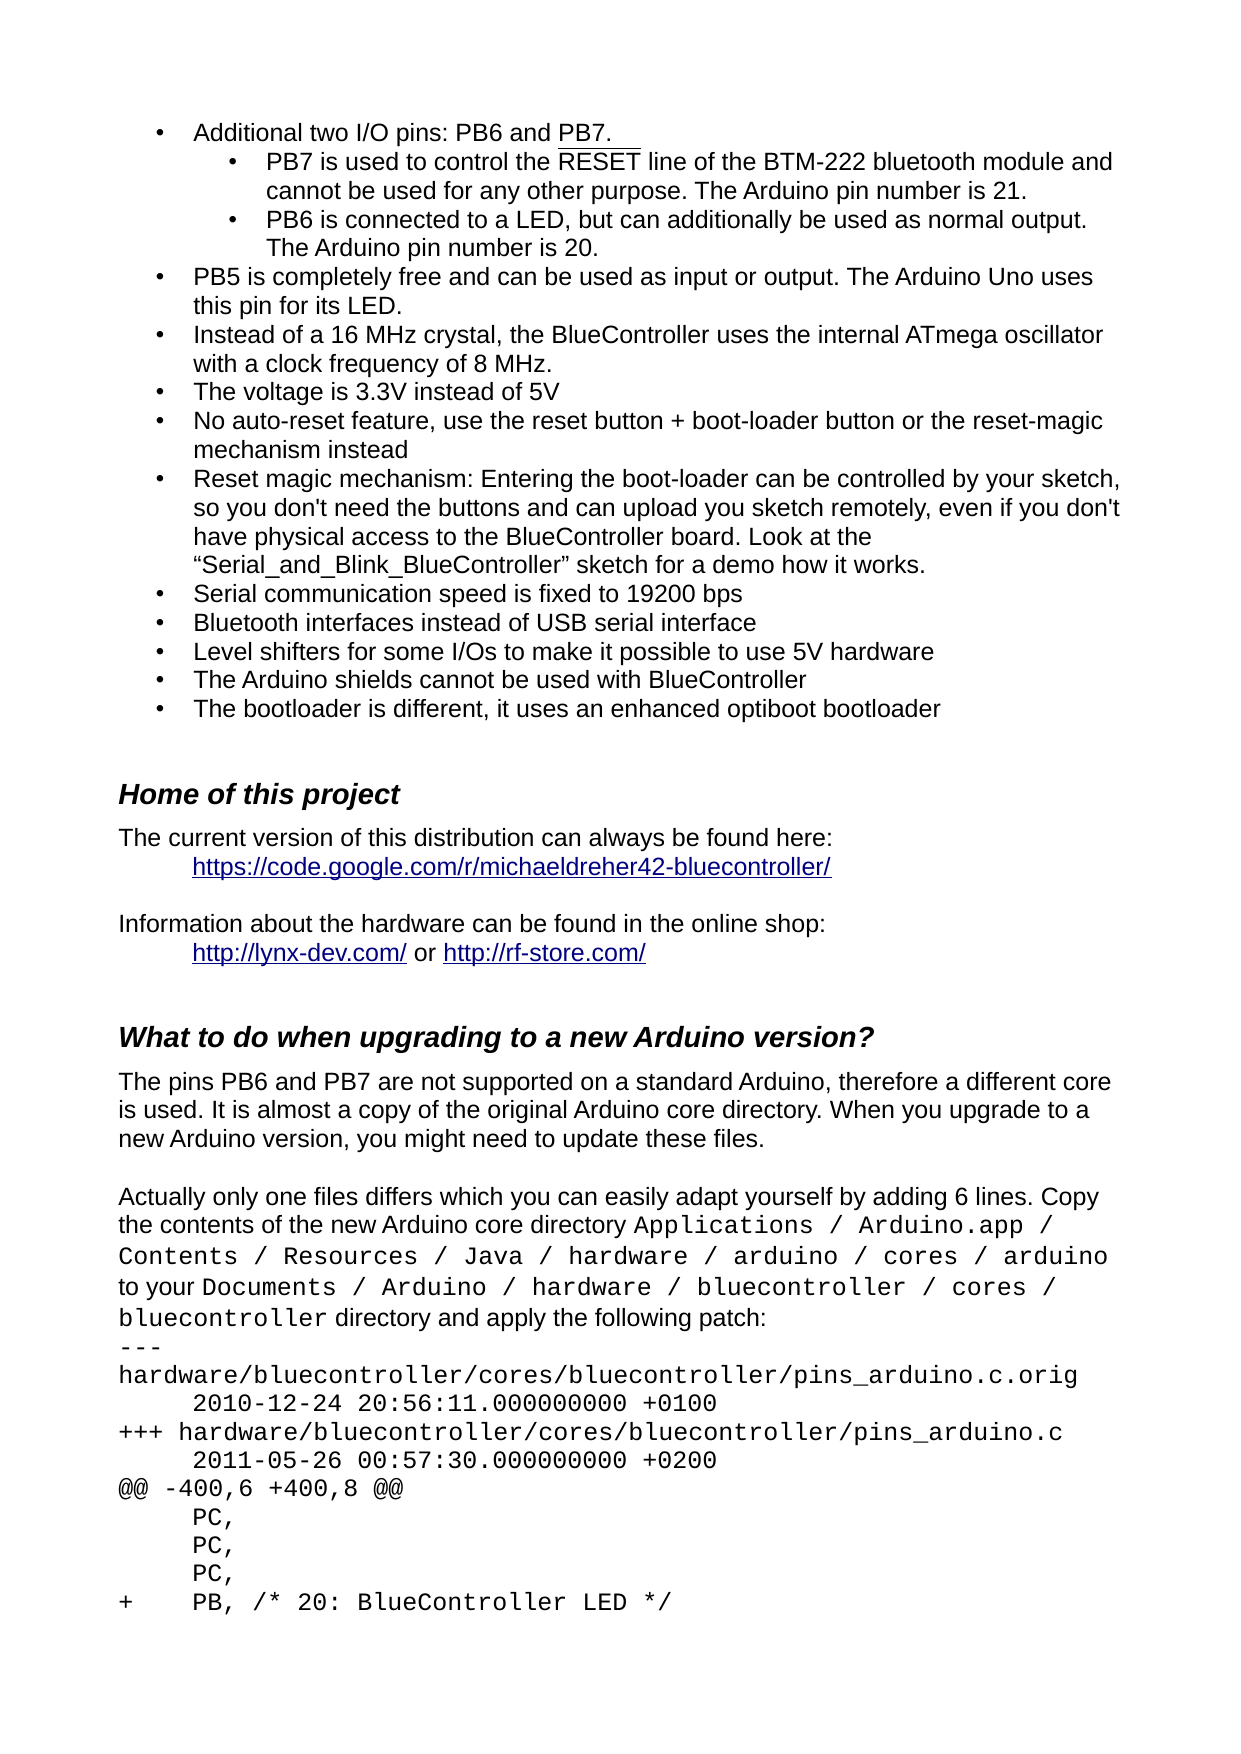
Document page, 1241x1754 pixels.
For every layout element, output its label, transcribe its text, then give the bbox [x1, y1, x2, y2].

text PC, [118, 1504, 1122, 1532]
text https://code.google.com/r/michaeldreher42-bluecontroller/ [192, 852, 1122, 881]
subtitle What to do when upgrading to a new Arduino version? [118, 1021, 1122, 1054]
text http://lynx-dev.com/ or http://rf-store.com/ [192, 938, 1122, 967]
text The pins PB6 and PB7 are not supported on a standard Arduino, therefore a different core is used. It is almost a copy of the original Arduino core directory. When you upgrade to a new Arduino version, you might need to update these files. [118, 1067, 1122, 1153]
text Actually only one files differs which you can easily adapt yourself by adding 6 lines. Copy the contents of the new Arduino core directory Applications / Arduino.app / Contents / Resources / Java / hardware / arduino / cores / arduino to your Documents / Arduino / hardware / bluecontroller / cores / bluecontroller directory and apply the following patch: [118, 1182, 1122, 1334]
text + PB, /* 20: BlueController LED */ [118, 1589, 1122, 1617]
text +++ hardware/bluecontroller/cores/bluecontroller/pins_arduino.c 2011-05-26 00:57:30.000000000 +0200 [118, 1419, 1122, 1476]
list Instead of a 16 MHz crystal, the BlueController uses the internal ATmega oscillator with a clock frequency of 8 MHz. [156, 320, 1122, 377]
list Bluetooth interfaces instead of USB serial interface [156, 608, 1122, 637]
list Level shifters for some I/Os to make it possible to use 5V hardware [156, 637, 1122, 666]
text PC, [118, 1532, 1122, 1561]
list Additional two I/O pins: PB6 and PB7. [156, 118, 1122, 147]
subtitle Home of this project [118, 777, 1122, 811]
list PB5 is completely free and can be used as input or output. The Arduino Uno uses this pin for its LED. [156, 262, 1122, 320]
text Information about the hardware can be found in the online shop: [118, 909, 1122, 938]
list PB7 is used to control the RESET line of the BTM-222 bluetooth module and cannot be used for any other purpose. The Arduino pin number is 21. [228, 147, 1122, 204]
text The current version of this distribution can always be found here: [118, 823, 1122, 852]
list The bootloader is different, it uses an enhanced optiboot bootloader [156, 694, 1122, 723]
list PB6 is connected to a LED, but can additionally be used as normal output. The Arduino pin number is 20. [228, 204, 1122, 262]
list Reset magic mechanism: Entering the boot-loader can be controlled by your sketch, so you don't need the buttons and can upload you sketch remotely, even if you don't have physical access to the BlueController board. Look at the “Serial_and_Blink_BlueController” sketch for a demo how it works. [156, 464, 1122, 579]
list The voltage is 3.3V instead of 5V [156, 377, 1122, 406]
list The Arduino shields cannot be used with BlueController [156, 666, 1122, 694]
list No auto-reset feature, use the reset button + boot-loader button or the reset-magic mechanism instead [156, 406, 1122, 464]
text @@ -400,6 +400,8 @@ [118, 1476, 1122, 1504]
text --- hardware/bluecontroller/cores/bluecontroller/pins_arduino.c.orig 2010-12-24 20:56:11.000000000 +0100 [118, 1334, 1122, 1419]
list Serial communication speed is fixed to 19200 bps [156, 579, 1122, 608]
text PC, [118, 1561, 1122, 1589]
